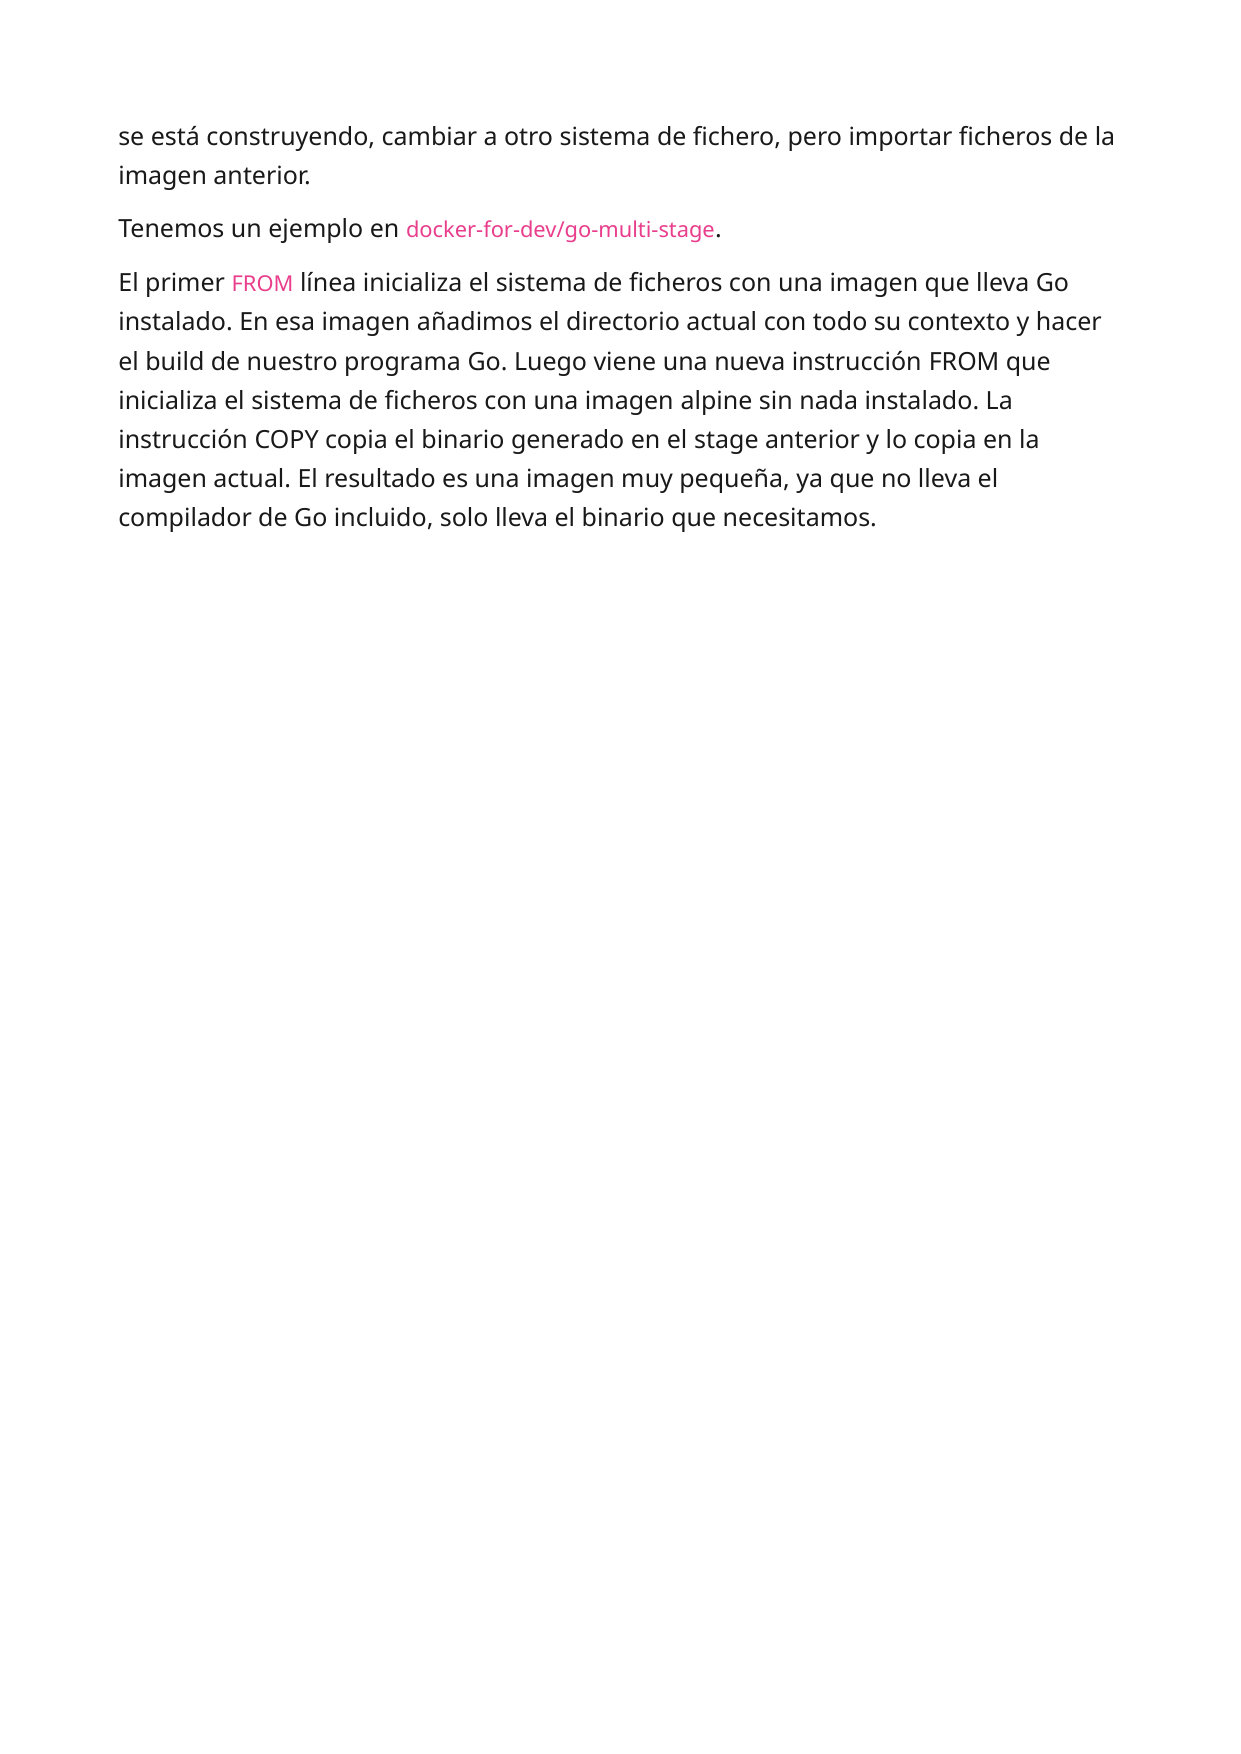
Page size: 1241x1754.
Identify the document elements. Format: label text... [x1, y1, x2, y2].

text se está construyendo, cambiar a otro sistema de fichero, pero importar ficheros de la imagen anterior. [118, 118, 1122, 191]
text El primer FROM línea inicializa el sistema de ficheros con una imagen que lleva Go instalado. En esa imagen añadimos el directorio actual con todo su contexto y hacer el build de nuestro programa Go. Luego viene una nueva instrucción FROM que inicializa el sistema de ficheros con una imagen alpine sin nada instalado. La instrucción COPY copia el binario generado en el stage anterior y lo copia en la imagen actual. El resultado es una imagen muy pequeña, ya que no lleva el compilador de Go incluido, solo lleva el binario que necesitamos. [118, 265, 1122, 534]
text Tenemos un ejemplo en docker-for-dev/go-multi-stage. [118, 211, 1122, 245]
